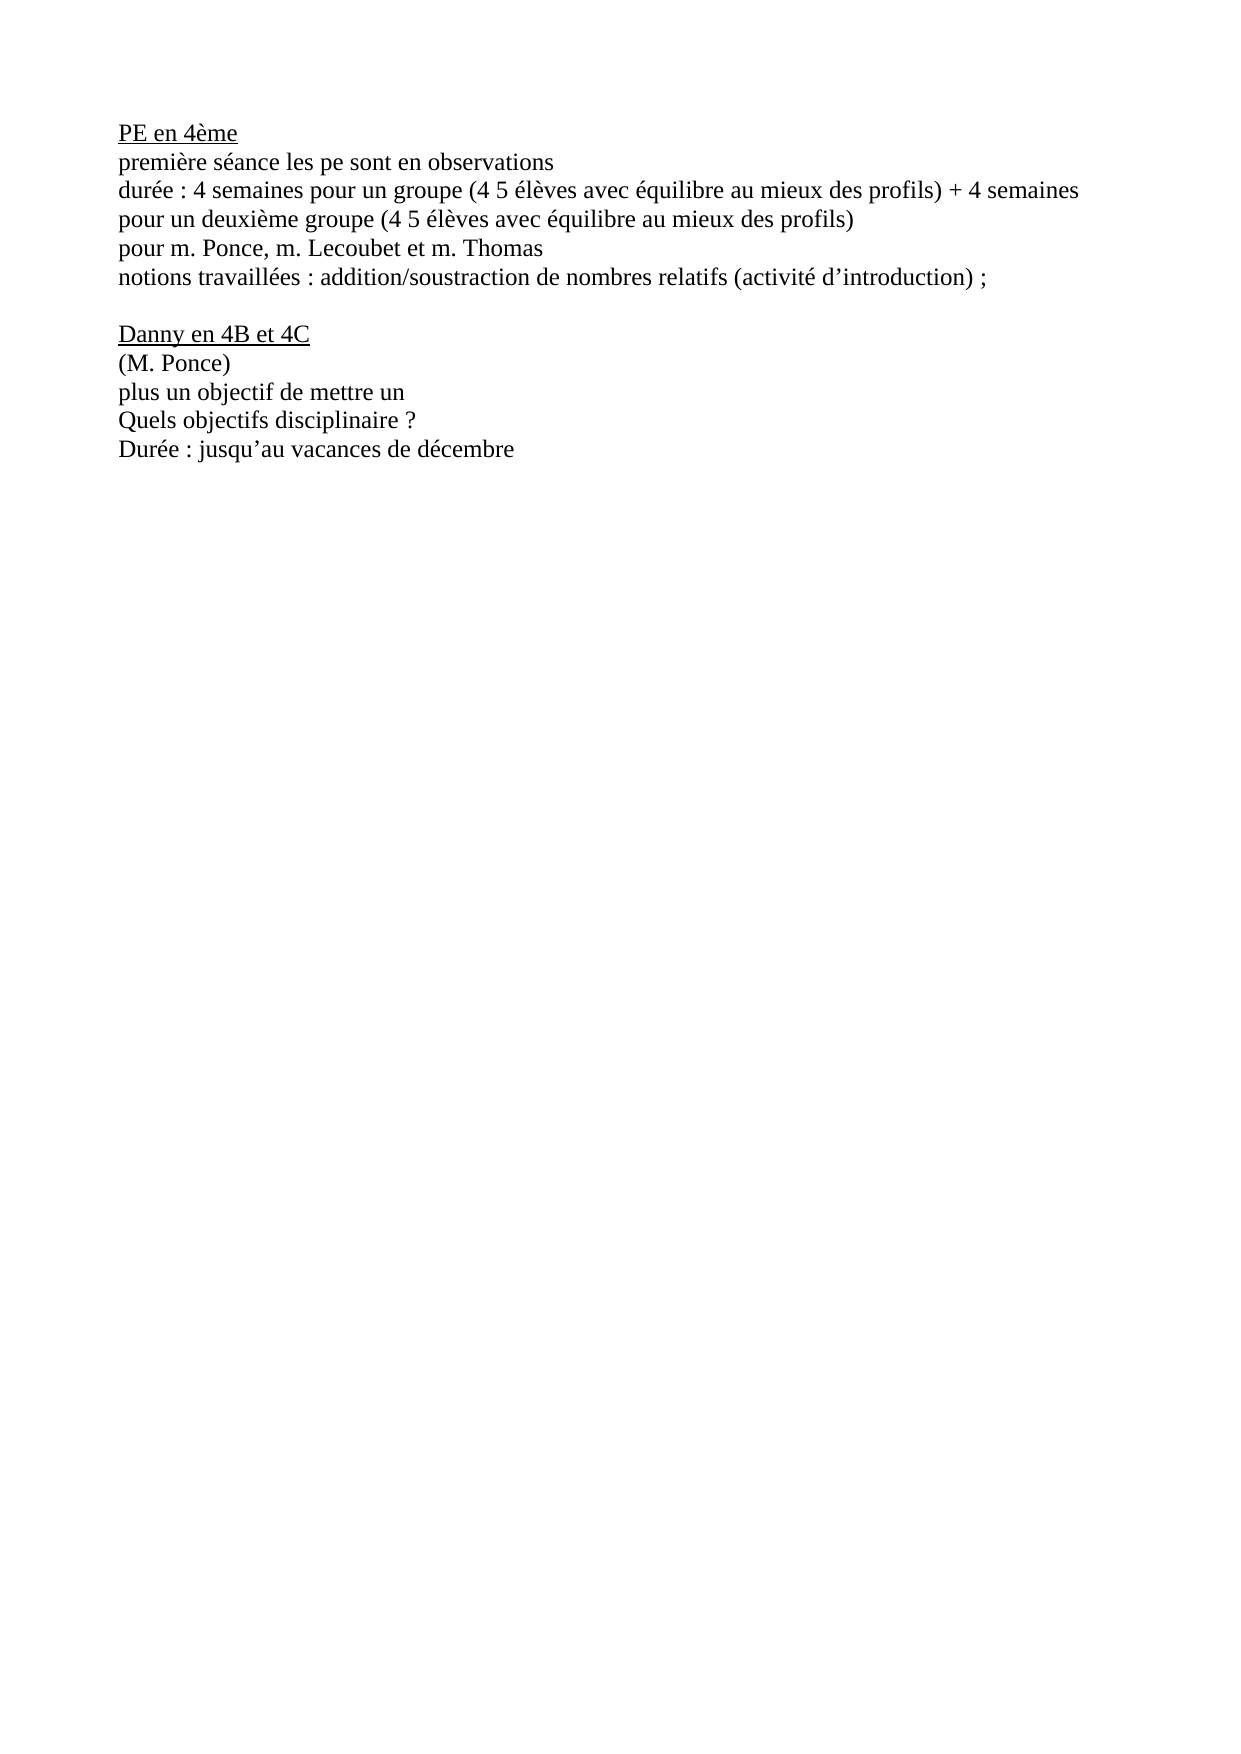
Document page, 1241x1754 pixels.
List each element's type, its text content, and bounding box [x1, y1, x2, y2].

text pour m. Ponce, m. Lecoubet et m. Thomas [118, 233, 1122, 262]
text (M. Ponce) [118, 348, 1122, 377]
text durée : 4 semaines pour un groupe (4 5 élèves avec équilibre au mieux des profils) + 4 semaines pour un deuxième groupe (4 5 élèves avec équilibre au mieux des profils) [118, 176, 1122, 233]
text PE en 4ème [118, 118, 1122, 147]
text Durée : jusqu’au vacances de décembre [118, 434, 1122, 463]
text plus un objectif de mettre un [118, 377, 1122, 406]
text Danny en 4B et 4C [118, 319, 1122, 348]
text Quels objectifs disciplinaire ? [118, 406, 1122, 434]
text notions travaillées : addition/soustraction de nombres relatifs (activité d’introduction) ; [118, 262, 1122, 291]
text première séance les pe sont en observations [118, 147, 1122, 176]
